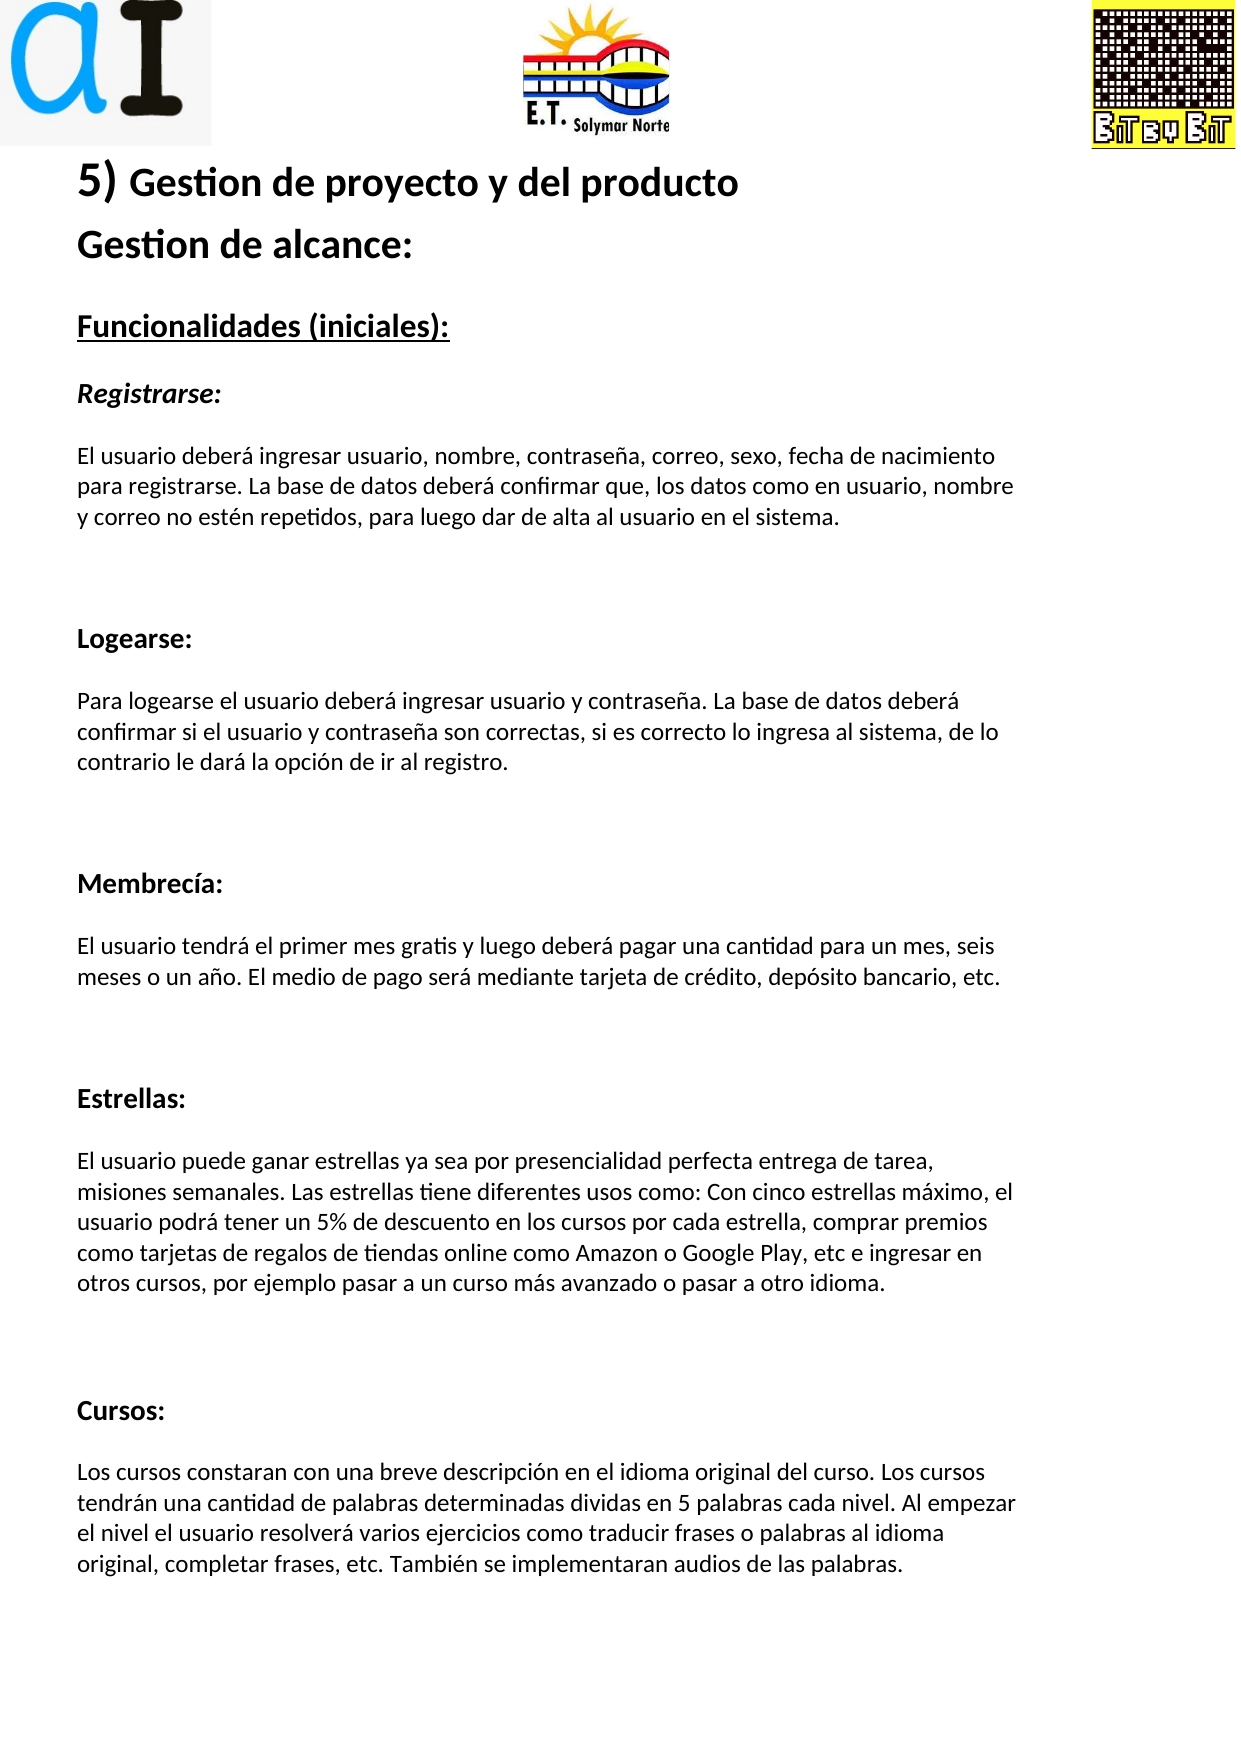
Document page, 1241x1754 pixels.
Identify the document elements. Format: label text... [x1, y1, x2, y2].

text Membrecía: [77, 866, 1019, 901]
text Cursos: [77, 1392, 1019, 1427]
picture [523, 0, 670, 146]
text Gestion de alcance: [77, 218, 1019, 268]
text El usuario puede ganar estrellas ya sea por presencialidad perfecta entrega de tarea, misiones semanales. Las estrellas tiene diferentes usos como: Con cinco estrellas máximo, el usuario podrá tener un 5% de descuento en los cursos por cada estrella, comprar premios como tarjetas de regalos de tiendas online como Amazon o Google Play, etc e ingresar en otros cursos, por ejemplo pasar a un curso más avanzado o pasar a otro idioma. [77, 1145, 1019, 1298]
text El usuario tendrá el primer mes gratis y luego deberá pagar una cantidad para un mes, seis meses o un año. El medio de pago será mediante tarjeta de crédito, depósito bancario, etc. [77, 930, 1019, 991]
text Logearse: [77, 620, 1019, 656]
text El usuario deberá ingresar usuario, nombre, contraseña, correo, sexo, fecha de nacimiento para registrarse. La base de datos deberá confirmar que, los datos como en usuario, nombre y correo no estén repetidos, para luego dar de alta al usuario en el sistema. [77, 440, 1019, 532]
picture [0, 0, 212, 146]
text Para logearse el usuario deberá ingresar usuario y contraseña. La base de datos deberá confirmar si el usuario y contraseña son correctas, si es correcto lo ingresa al sistema, de lo contrario le dará la opción de ir al registro. [77, 685, 1019, 777]
text Estrellas: [77, 1080, 1019, 1116]
text Los cursos constaran con una breve descripción en el idioma original del curso. Los cursos tendrán una cantidad de palabras determinadas dividas en 5 palabras cada nivel. Al empezar el nivel el usuario resolverá varios ejercicios como traducir frases o palabras al idioma original, completar frases, etc. También se implementaran audios de las palabras. [77, 1456, 1019, 1578]
text 5) Gestion de proyecto y del producto [77, 148, 1019, 209]
picture [1091, 0, 1236, 149]
text Funcionalidades (iniciales): [77, 305, 1019, 346]
text Registrarse: [77, 375, 1019, 411]
